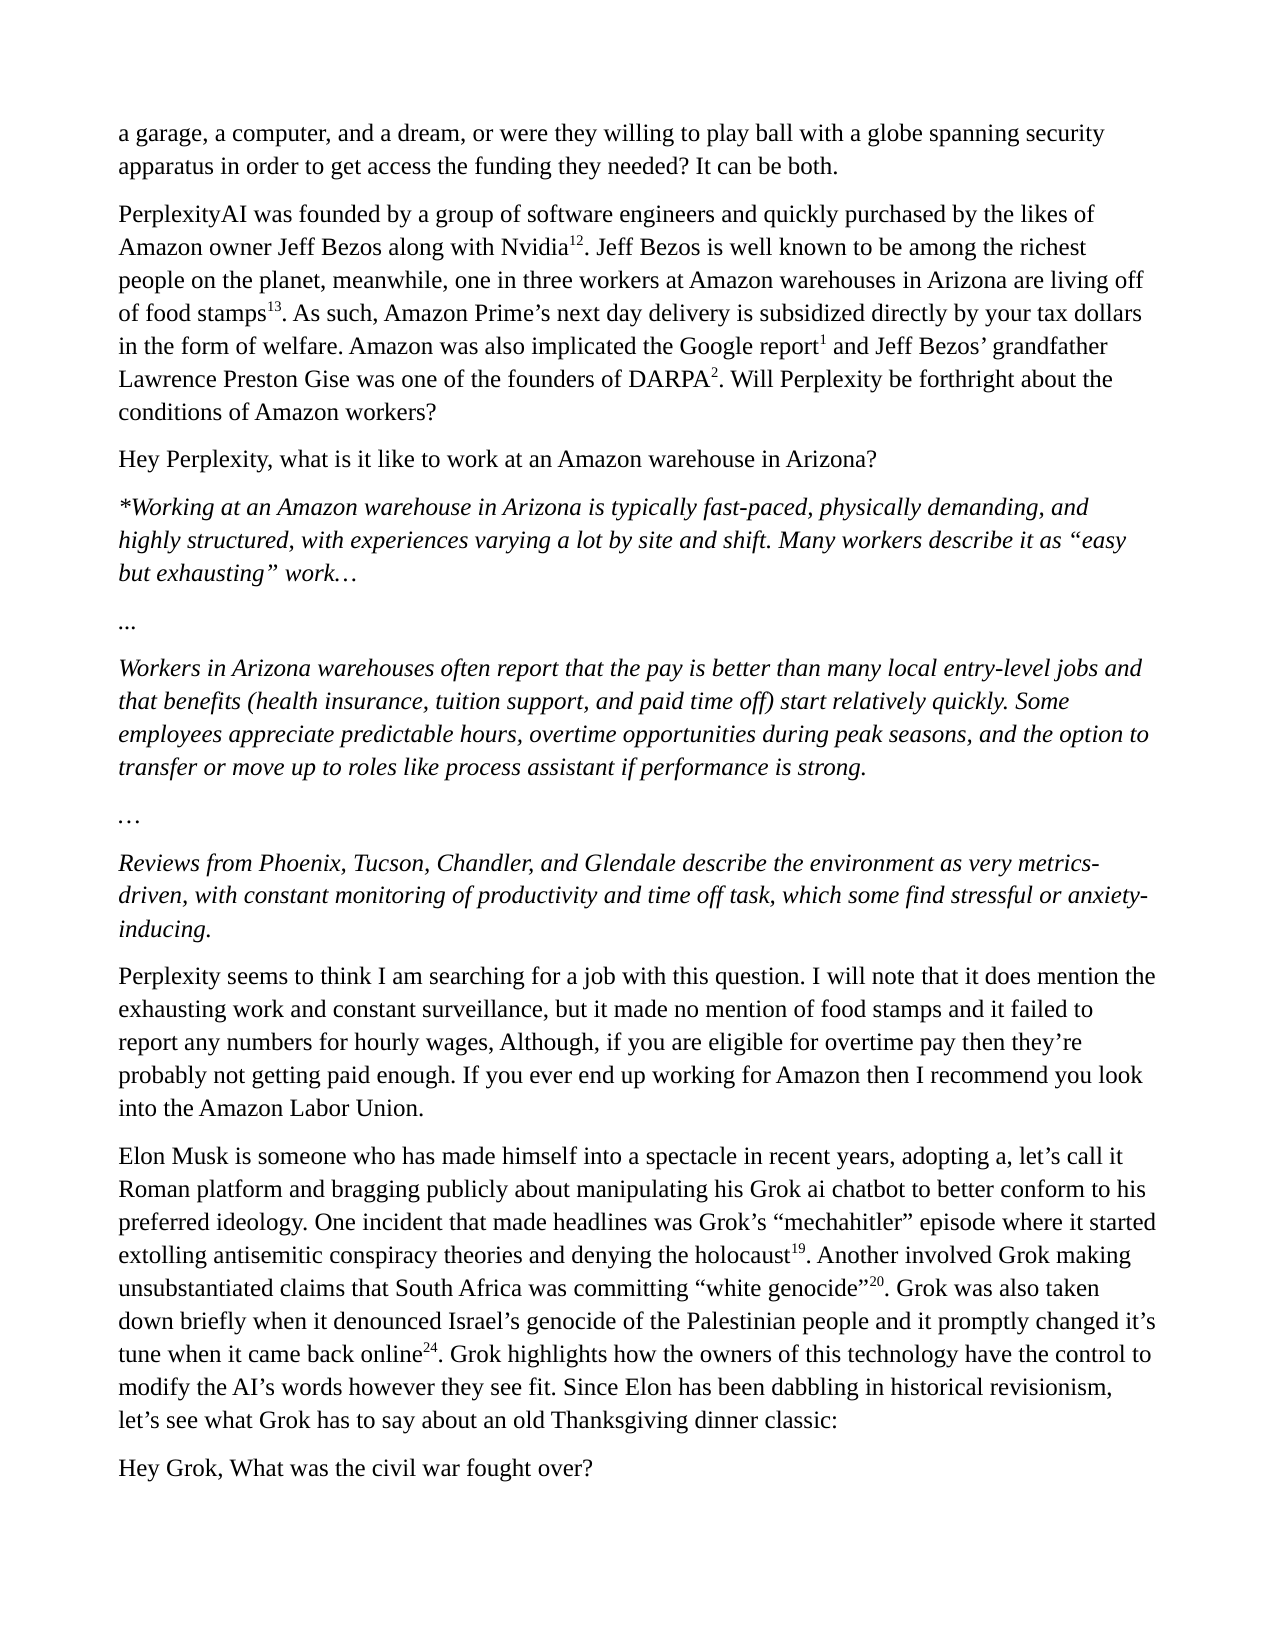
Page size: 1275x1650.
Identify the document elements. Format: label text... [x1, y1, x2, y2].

text Elon Musk is someone who has made himself into a spectacle in recent years, adopting a, let’s call it Roman platform and bragging publicly about manipulating his Grok ai chatbot to better conform to his preferred ideology. One incident that made headlines was Grok’s “mechahitler” episode where it started extolling antisemitic conspiracy theories and denying the holocaust19. Another involved Grok making unsubstantiated claims that South Africa was committing “white genocide”20. Grok was also taken down briefly when it denounced Israel’s genocide of the Palestinian people and it promptly changed it’s tune when it came back online24. Grok highlights how the owners of this technology have the control to modify the AI’s words however they see fit. Since Elon has been dabbling in historical revisionism, let’s see what Grok has to say about an old Thanksgiving dinner classic: [118, 1141, 1157, 1434]
text … [118, 800, 1157, 829]
text Perplexity seems to think I am searching for a job with this question. I will note that it does mention the exhausting work and constant surveillance, but it made no mention of food stamps and it failed to report any numbers for hourly wages, Although, if you are eligible for overtime pay then they’re probably not getting paid enough. If you ever end up working for Amazon then I recommend you look into the Amazon Labor Union. [118, 961, 1157, 1122]
text a garage, a computer, and a dream, or were they willing to play ball with a globe spanning security apparatus in order to get access the funding they needed? It can be both. [118, 118, 1157, 180]
text PerplexityAI was founded by a group of software engineers and quickly purchased by the likes of Amazon owner Jeff Bezos along with Nvidia12. Jeff Bezos is well known to be among the richest people on the planet, meanwhile, one in three workers at Amazon warehouses in Arizona are living off of food stamps13. As such, Amazon Prime’s next day delivery is subsidized directly by your tax dollars in the form of welfare. Amazon was also implicated the Google report1 and Jeff Bezos’ grandfather Lawrence Preston Gise was one of the founders of DARPA2. Will Perplexity be forthright about the conditions of Amazon workers? [118, 199, 1157, 426]
text Workers in Arizona warehouses often report that the pay is better than many local entry-level jobs and that benefits (health insurance, tuition support, and paid time off) start relatively quickly. Some employees appreciate predictable hours, overtime opportunities during peak seasons, and the option to transfer or move up to roles like process assistant if performance is strong. [118, 653, 1157, 781]
text ... [118, 606, 1157, 634]
text *Working at an Amazon warehouse in Arizona is typically fast-paced, physically demanding, and highly structured, with experiences varying a lot by site and shift. Many workers describe it as “easy but exhausting” work… [118, 492, 1157, 587]
text Hey Grok, What was the civil war fought over? [118, 1453, 1157, 1481]
text Reviews from Phoenix, Tucson, Chandler, and Glendale describe the environment as very metrics-driven, with constant monitoring of productivity and time off task, which some find stressful or anxiety-inducing. [118, 848, 1157, 942]
text Hey Perplexity, what is it like to work at an Amazon warehouse in Arizona? [118, 444, 1157, 473]
